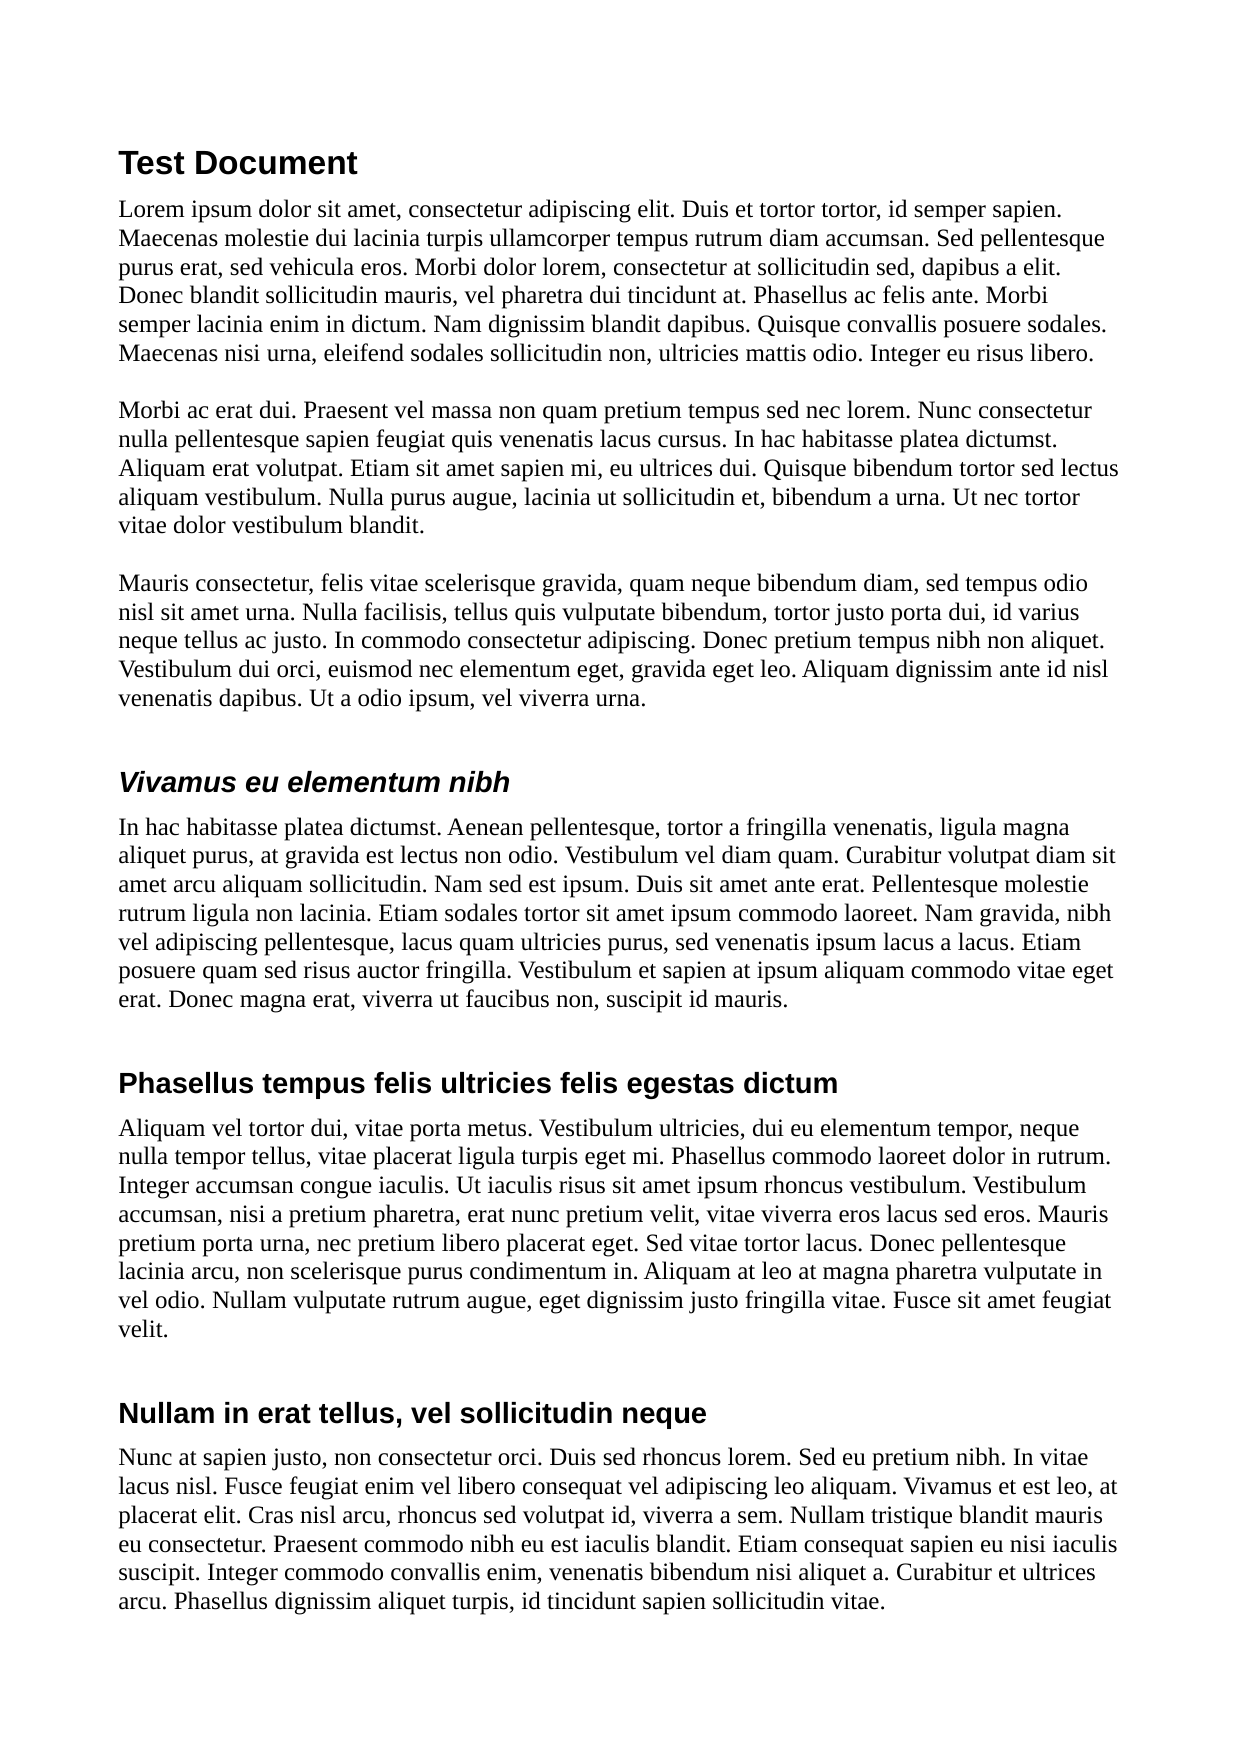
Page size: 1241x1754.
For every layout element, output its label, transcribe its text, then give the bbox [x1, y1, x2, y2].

subtitle Test Document [118, 143, 1122, 182]
text Lorem ipsum dolor sit amet, consectetur adipiscing elit. Duis et tortor tortor, id semper sapien. Maecenas molestie dui lacinia turpis ullamcorper tempus rutrum diam accumsan. Sed pellentesque purus erat, sed vehicula eros. Morbi dolor lorem, consectetur at sollicitudin sed, dapibus a elit. Donec blandit sollicitudin mauris, vel pharetra dui tincidunt at. Phasellus ac felis ante. Morbi semper lacinia enim in dictum. Nam dignissim blandit dapibus. Quisque convallis posuere sodales. Maecenas nisi urna, eleifend sodales sollicitudin non, ultricies mattis odio. Integer eu risus libero. [118, 194, 1122, 367]
text Mauris consectetur, felis vitae scelerisque gravida, quam neque bibendum diam, sed tempus odio nisl sit amet urna. Nulla facilisis, tellus quis vulputate bibendum, tortor justo porta dui, id varius neque tellus ac justo. In commodo consectetur adipiscing. Donec pretium tempus nibh non aliquet. Vestibulum dui orci, euismod nec elementum eget, gravida eget leo. Aliquam dignissim ante id nisl venenatis dapibus. Ut a odio ipsum, vel viverra urna. [118, 568, 1122, 712]
text Aliquam vel tortor dui, vitae porta metus. Vestibulum ultricies, dui eu elementum tempor, neque nulla tempor tellus, vitae placerat ligula turpis eget mi. Phasellus commodo laoreet dolor in rutrum. Integer accumsan congue iaculis. Ut iaculis risus sit amet ipsum rhoncus vestibulum. Vestibulum accumsan, nisi a pretium pharetra, erat nunc pretium velit, vitae viverra eros lacus sed eros. Mauris pretium porta urna, nec pretium libero placerat eget. Sed vitae tortor lacus. Donec pellentesque lacinia arcu, non scelerisque purus condimentum in. Aliquam at leo at magna pharetra vulputate in vel odio. Nullam vulputate rutrum augue, eget dignissim justo fringilla vitae. Fusce sit amet feugiat velit. [118, 1113, 1122, 1343]
subtitle Phasellus tempus felis ultricies felis egestas dictum [118, 1067, 1122, 1100]
subtitle Nullam in erat tellus, vel sollicitudin neque [118, 1396, 1122, 1430]
text Morbi ac erat dui. Praesent vel massa non quam pretium tempus sed nec lorem. Nunc consectetur nulla pellentesque sapien feugiat quis venenatis lacus cursus. In hac habitasse platea dictumst. Aliquam erat volutpat. Etiam sit amet sapien mi, eu ultrices dui. Quisque bibendum tortor sed lectus aliquam vestibulum. Nulla purus augue, lacinia ut sollicitudin et, bibendum a urna. Ut nec tortor vitae dolor vestibulum blandit. [118, 396, 1122, 539]
text Nunc at sapien justo, non consectetur orci. Duis sed rhoncus lorem. Sed eu pretium nibh. In vitae lacus nisl. Fusce feugiat enim vel libero consequat vel adipiscing leo aliquam. Vivamus et est leo, at placerat elit. Cras nisl arcu, rhoncus sed volutpat id, viverra a sem. Nullam tristique blandit mauris eu consectetur. Praesent commodo nibh eu est iaculis blandit. Etiam consequat sapien eu nisi iaculis suscipit. Integer commodo convallis enim, venenatis bibendum nisi aliquet a. Curabitur et ultrices arcu. Phasellus dignissim aliquet turpis, id tincidunt sapien sollicitudin vitae. [118, 1442, 1122, 1615]
subtitle Vivamus eu elementum nibh [118, 766, 1122, 799]
text In hac habitasse platea dictumst. Aenean pellentesque, tortor a fringilla venenatis, ligula magna aliquet purus, at gravida est lectus non odio. Vestibulum vel diam quam. Curabitur volutpat diam sit amet arcu aliquam sollicitudin. Nam sed est ipsum. Duis sit amet ante erat. Pellentesque molestie rutrum ligula non lacinia. Etiam sodales tortor sit amet ipsum commodo laoreet. Nam gravida, nibh vel adipiscing pellentesque, lacus quam ultricies purus, sed venenatis ipsum lacus a lacus. Etiam posuere quam sed risus auctor fringilla. Vestibulum et sapien at ipsum aliquam commodo vitae eget erat. Donec magna erat, viverra ut faucibus non, suscipit id mauris. [118, 812, 1122, 1013]
